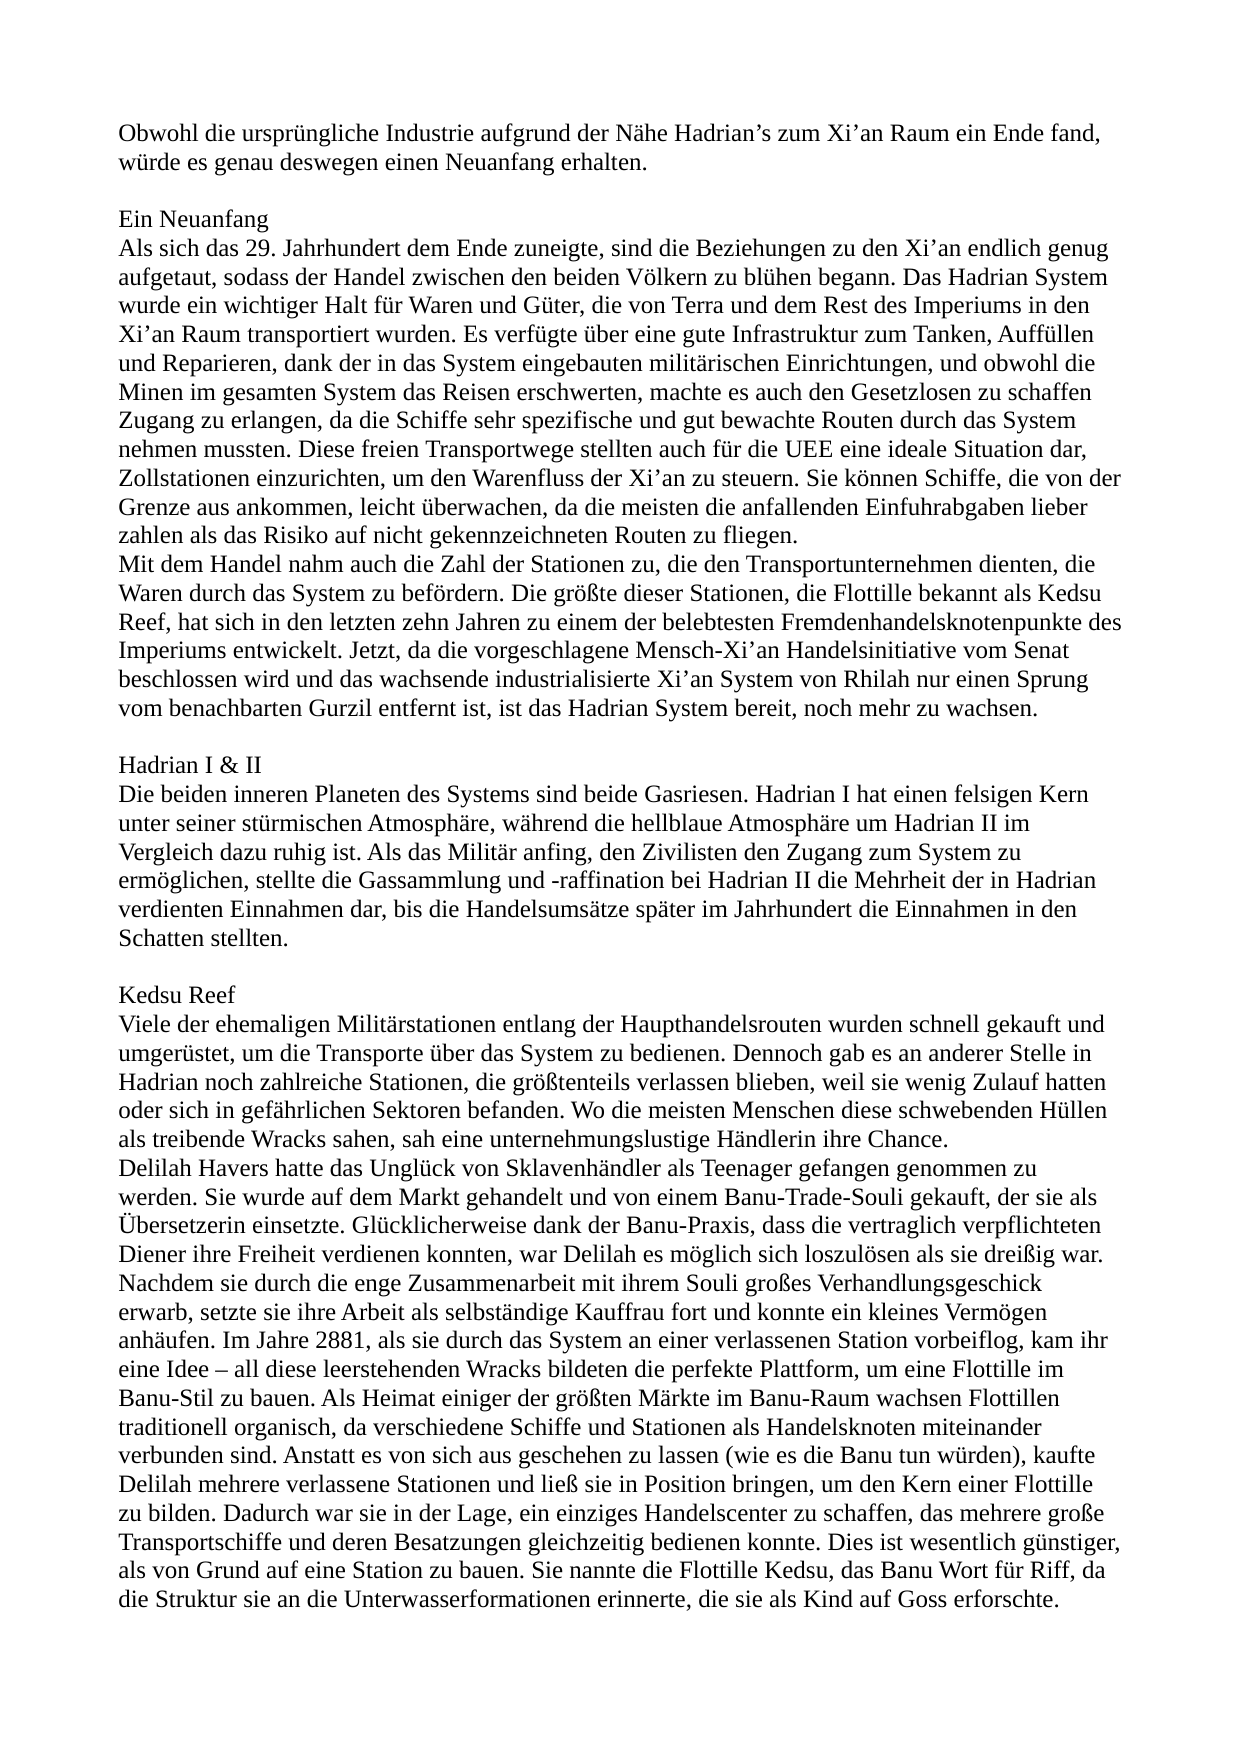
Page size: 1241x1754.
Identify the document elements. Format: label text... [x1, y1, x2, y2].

text Die beiden inneren Planeten des Systems sind beide Gasriesen. Hadrian I hat einen felsigen Kern unter seiner stürmischen Atmosphäre, während die hellblaue Atmosphäre um Hadrian II im Vergleich dazu ruhig ist. Als das Militär anfing, den Zivilisten den Zugang zum System zu ermöglichen, stellte die Gassammlung und -raffination bei Hadrian II die Mehrheit der in Hadrian verdienten Einnahmen dar, bis die Handelsumsätze später im Jahrhundert die Einnahmen in den Schatten stellten. [118, 779, 1122, 952]
text Kedsu Reef [118, 981, 1122, 1009]
text Viele der ehemaligen Militärstationen entlang der Haupthandelsrouten wurden schnell gekauft und umgerüstet, um die Transporte über das System zu bedienen. Dennoch gab es an anderer Stelle in Hadrian noch zahlreiche Stationen, die größtenteils verlassen blieben, weil sie wenig Zulauf hatten oder sich in gefährlichen Sektoren befanden. Wo die meisten Menschen diese schwebenden Hüllen als treibende Wracks sahen, sah eine unternehmungslustige Händlerin ihre Chance. [118, 1009, 1122, 1153]
text Mit dem Handel nahm auch die Zahl der Stationen zu, die den Transportunternehmen dienten, die Waren durch das System zu befördern. Die größte dieser Stationen, die Flottille bekannt als Kedsu Reef, hat sich in den letzten zehn Jahren zu einem der belebtesten Fremdenhandelsknotenpunkte des Imperiums entwickelt. Jetzt, da die vorgeschlagene Mensch-Xi’an Handelsinitiative vom Senat beschlossen wird und das wachsende industrialisierte Xi’an System von Rhilah nur einen Sprung vom benachbarten Gurzil entfernt ist, ist das Hadrian System bereit, noch mehr zu wachsen. [118, 549, 1122, 722]
text Obwohl die ursprüngliche Industrie aufgrund der Nähe Hadrian’s zum Xi’an Raum ein Ende fand, würde es genau deswegen einen Neuanfang erhalten. [118, 118, 1122, 176]
text Ein Neuanfang [118, 204, 1122, 233]
text Hadrian I & II [118, 751, 1122, 779]
text Als sich das 29. Jahrhundert dem Ende zuneigte, sind die Beziehungen zu den Xi’an endlich genug aufgetaut, sodass der Handel zwischen den beiden Völkern zu blühen begann. Das Hadrian System wurde ein wichtiger Halt für Waren und Güter, die von Terra und dem Rest des Imperiums in den Xi’an Raum transportiert wurden. Es verfügte über eine gute Infrastruktur zum Tanken, Auffüllen und Reparieren, dank der in das System eingebauten militärischen Einrichtungen, und obwohl die Minen im gesamten System das Reisen erschwerten, machte es auch den Gesetzlosen zu schaffen Zugang zu erlangen, da die Schiffe sehr spezifische und gut bewachte Routen durch das System nehmen mussten. Diese freien Transportwege stellten auch für die UEE eine ideale Situation dar, Zollstationen einzurichten, um den Warenfluss der Xi’an zu steuern. Sie können Schiffe, die von der Grenze aus ankommen, leicht überwachen, da die meisten die anfallenden Einfuhrabgaben lieber zahlen als das Risiko auf nicht gekennzeichneten Routen zu fliegen. [118, 233, 1122, 549]
text Delilah Havers hatte das Unglück von Sklavenhändler als Teenager gefangen genommen zu werden. Sie wurde auf dem Markt gehandelt und von einem Banu-Trade-Souli gekauft, der sie als Übersetzerin einsetzte. Glücklicherweise dank der Banu-Praxis, dass die vertraglich verpflichteten Diener ihre Freiheit verdienen konnten, war Delilah es möglich sich loszulösen als sie dreißig war. Nachdem sie durch die enge Zusammenarbeit mit ihrem Souli großes Verhandlungsgeschick erwarb, setzte sie ihre Arbeit als selbständige Kauffrau fort und konnte ein kleines Vermögen anhäufen. Im Jahre 2881, als sie durch das System an einer verlassenen Station vorbeiflog, kam ihr eine Idee – all diese leerstehenden Wracks bildeten die perfekte Plattform, um eine Flottille im Banu-Stil zu bauen. Als Heimat einiger der größten Märkte im Banu-Raum wachsen Flottillen traditionell organisch, da verschiedene Schiffe und Stationen als Handelsknoten miteinander verbunden sind. Anstatt es von sich aus geschehen zu lassen (wie es die Banu tun würden), kaufte Delilah mehrere verlassene Stationen und ließ sie in Position bringen, um den Kern einer Flottille zu bilden. Dadurch war sie in der Lage, ein einziges Handelscenter zu schaffen, das mehrere große Transportschiffe und deren Besatzungen gleichzeitig bedienen konnte. Dies ist wesentlich günstiger, als von Grund auf eine Station zu bauen. Sie nannte die Flottille Kedsu, das Banu Wort für Riff, da die Struktur sie an die Unterwasserformationen erinnerte, die sie als Kind auf Goss erforschte. [118, 1153, 1122, 1613]
